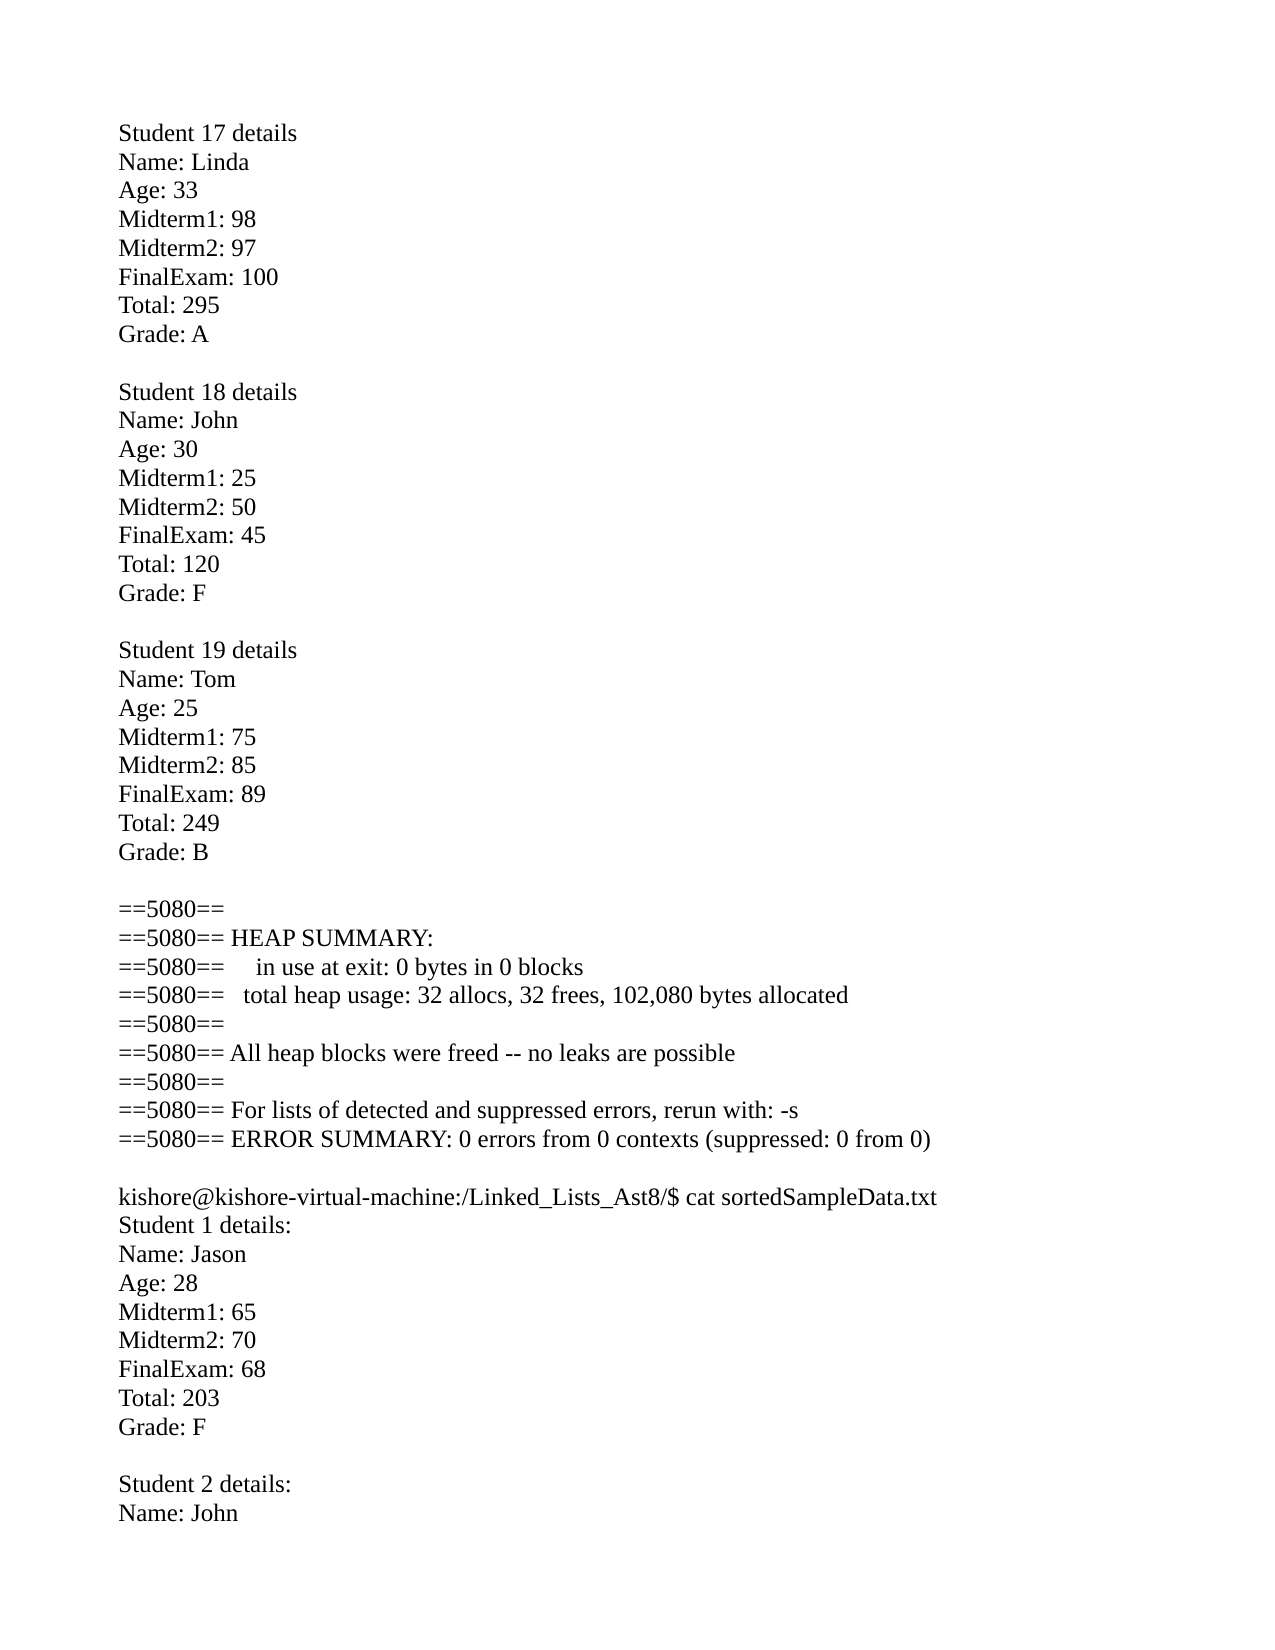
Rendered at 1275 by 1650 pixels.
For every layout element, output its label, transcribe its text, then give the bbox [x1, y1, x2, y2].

text Name: John [118, 406, 1157, 434]
text Total: 203 [118, 1383, 1157, 1412]
text FinalExam: 100 [118, 262, 1157, 291]
text Total: 295 [118, 291, 1157, 319]
text ==5080== ERROR SUMMARY: 0 errors from 0 contexts (suppressed: 0 from 0) [118, 1124, 1157, 1153]
text ==5080== total heap usage: 32 allocs, 32 frees, 102,080 bytes allocated [118, 981, 1157, 1009]
text Name: John [118, 1498, 1157, 1527]
text Midterm1: 65 [118, 1297, 1157, 1326]
text Student 19 details [118, 636, 1157, 664]
text Age: 25 [118, 693, 1157, 722]
text ==5080== [118, 1067, 1157, 1096]
text Age: 30 [118, 434, 1157, 463]
text Midterm1: 98 [118, 204, 1157, 233]
text Midterm1: 75 [118, 722, 1157, 751]
text Midterm2: 50 [118, 492, 1157, 521]
text Name: Linda [118, 147, 1157, 176]
text Name: Tom [118, 664, 1157, 693]
text ==5080== HEAP SUMMARY: [118, 923, 1157, 952]
text ==5080== For lists of detected and suppressed errors, rerun with: -s [118, 1096, 1157, 1124]
text Age: 33 [118, 176, 1157, 204]
text ==5080== in use at exit: 0 bytes in 0 blocks [118, 952, 1157, 981]
text Age: 28 [118, 1268, 1157, 1297]
text Midterm1: 25 [118, 463, 1157, 492]
text Midterm2: 85 [118, 751, 1157, 779]
text Grade: F [118, 1412, 1157, 1441]
text Grade: F [118, 578, 1157, 607]
text Total: 249 [118, 808, 1157, 837]
text ==5080== [118, 1009, 1157, 1038]
text FinalExam: 89 [118, 779, 1157, 808]
text Midterm2: 70 [118, 1326, 1157, 1354]
text FinalExam: 68 [118, 1354, 1157, 1383]
text Student 18 details [118, 377, 1157, 406]
text Name: Jason [118, 1239, 1157, 1268]
text kishore@kishore-virtual-machine:/Linked_Lists_Ast8/$ cat sortedSampleData.txt [118, 1182, 1157, 1211]
text Grade: A [118, 319, 1157, 348]
text Grade: B [118, 837, 1157, 866]
text Midterm2: 97 [118, 233, 1157, 262]
text ==5080== [118, 894, 1157, 923]
text FinalExam: 45 [118, 521, 1157, 549]
text Student 17 details [118, 118, 1157, 147]
text Total: 120 [118, 549, 1157, 578]
text ==5080== All heap blocks were freed -- no leaks are possible [118, 1038, 1157, 1067]
text Student 1 details: [118, 1211, 1157, 1239]
text Student 2 details: [118, 1469, 1157, 1498]
